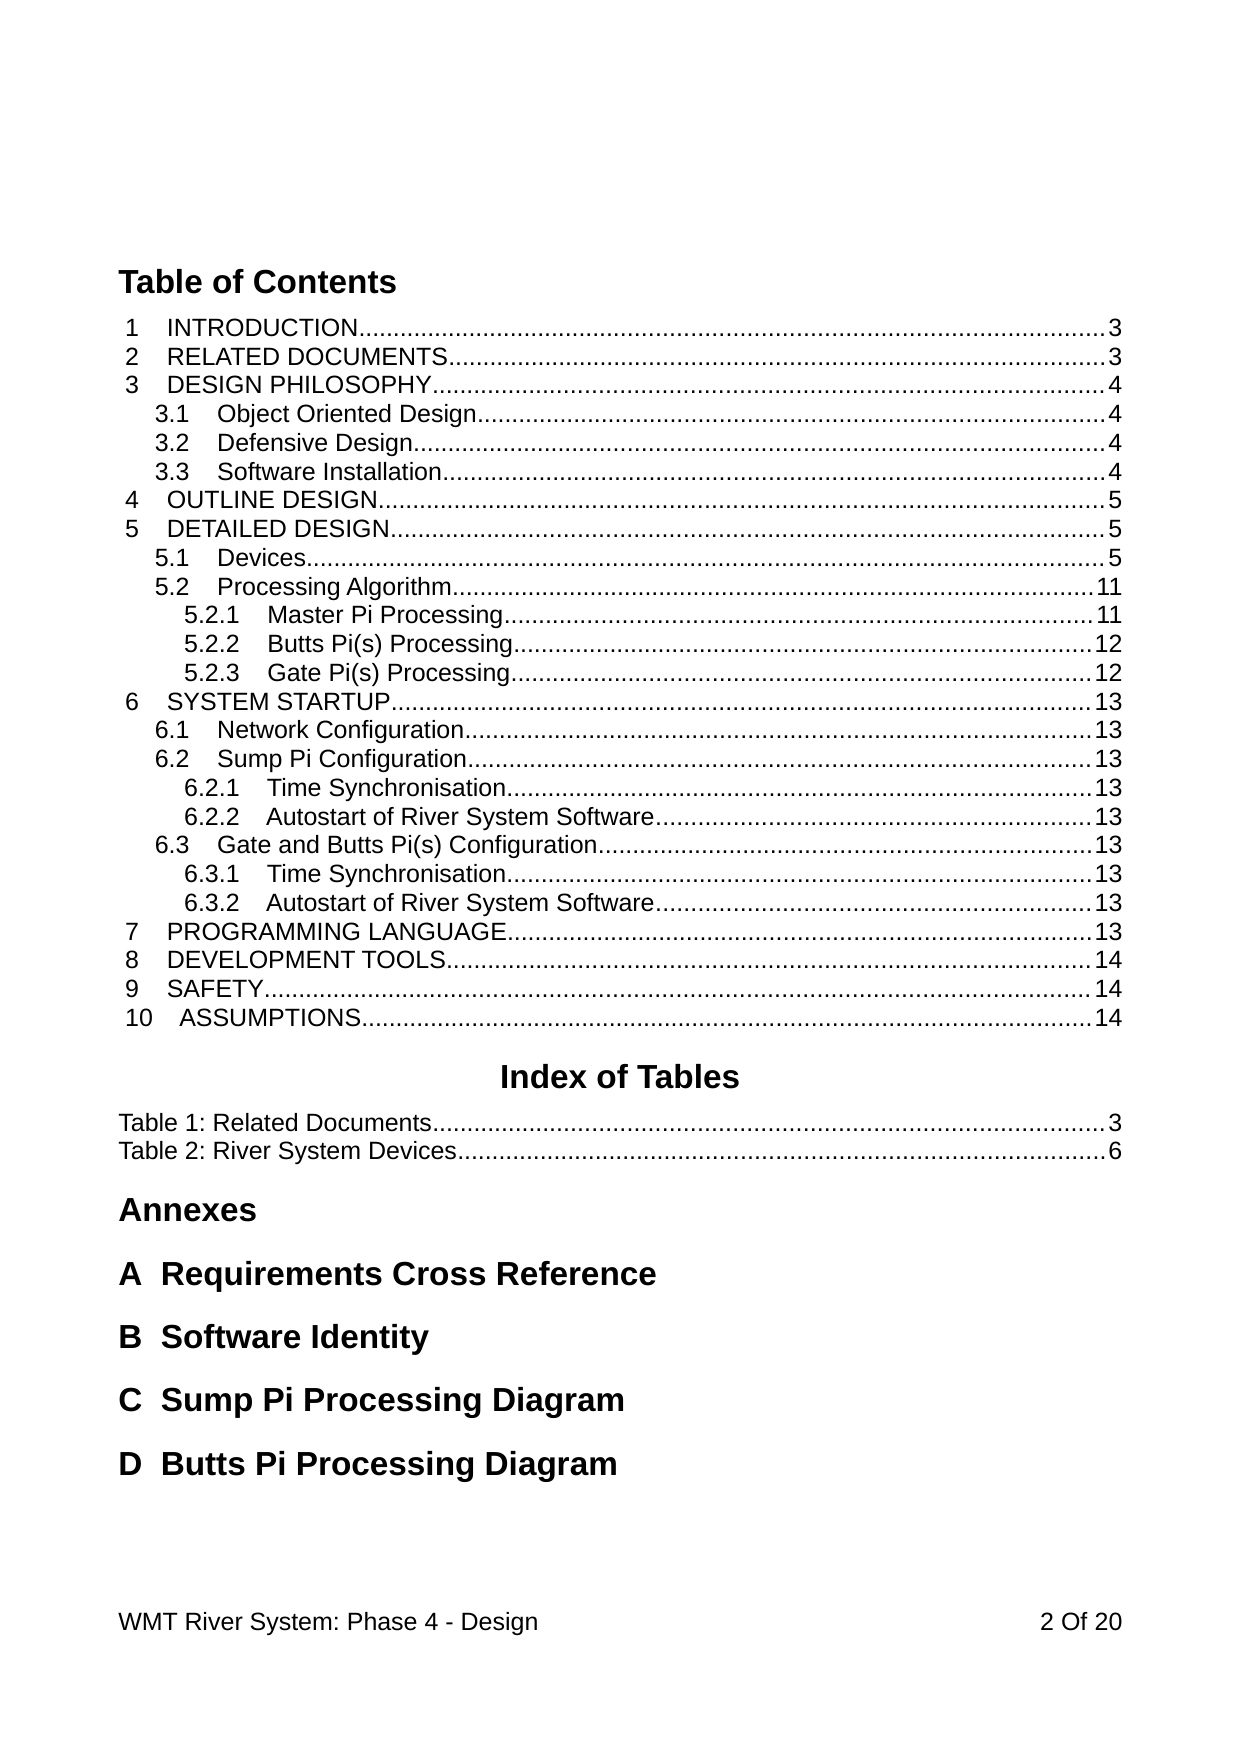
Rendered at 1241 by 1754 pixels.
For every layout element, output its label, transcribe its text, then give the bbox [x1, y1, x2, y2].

text 3.2 Defensive Design 4 [148, 428, 1122, 457]
text 3 DESIGN PHILOSOPHY 4 [118, 370, 1122, 399]
text 6 SYSTEM STARTUP 13 [118, 687, 1122, 715]
text 1 INTRODUCTION 3 [118, 313, 1122, 342]
text 5 DETAILED DESIGN 5 [118, 514, 1122, 543]
text 9 SAFETY 14 [118, 974, 1122, 1003]
text 6.3 Gate and Butts Pi(s) Configuration 13 [148, 830, 1122, 859]
text 8 DEVELOPMENT TOOLS 14 [118, 945, 1122, 974]
text 5.2 Processing Algorithm 11 [148, 572, 1122, 600]
subtitle Annexes [118, 1190, 1122, 1228]
text 6.2.1 Time Synchronisation 13 [177, 773, 1122, 802]
subtitle A Requirements Cross Reference [118, 1253, 1122, 1292]
text 5.1 Devices 5 [148, 543, 1122, 572]
text 4 OUTLINE DESIGN 5 [118, 485, 1122, 514]
subtitle Index of Tables [118, 1057, 1122, 1095]
text 5.2.1 Master Pi Processing 11 [177, 600, 1122, 629]
text 7 PROGRAMMING LANGUAGE 13 [118, 917, 1122, 945]
text 6.2.2 Autostart of River System Software 13 [177, 802, 1122, 830]
text 3.1 Object Oriented Design 4 [148, 399, 1122, 428]
text 5.2.3 Gate Pi(s) Processing 12 [177, 658, 1122, 687]
text 6.2 Sump Pi Configuration 13 [148, 744, 1122, 773]
subtitle D Butts Pi Processing Diagram [118, 1444, 1122, 1482]
text 2 RELATED DOCUMENTS 3 [118, 342, 1122, 370]
text 6.3.2 Autostart of River System Software 13 [177, 888, 1122, 917]
text 10 ASSUMPTIONS 14 [118, 1003, 1122, 1032]
subtitle C Sump Pi Processing Diagram [118, 1380, 1122, 1419]
text 3.3 Software Installation 4 [148, 457, 1122, 485]
text 5.2.2 Butts Pi(s) Processing 12 [177, 629, 1122, 658]
subtitle Table of Contents [118, 262, 1122, 300]
text 6.3.1 Time Synchronisation 13 [177, 859, 1122, 888]
text Table 1: Related Documents 3 [118, 1108, 1122, 1136]
text 6.1 Network Configuration 13 [148, 715, 1122, 744]
text Table 2: River System Devices 6 [118, 1136, 1122, 1165]
subtitle B Software Identity [118, 1317, 1122, 1355]
